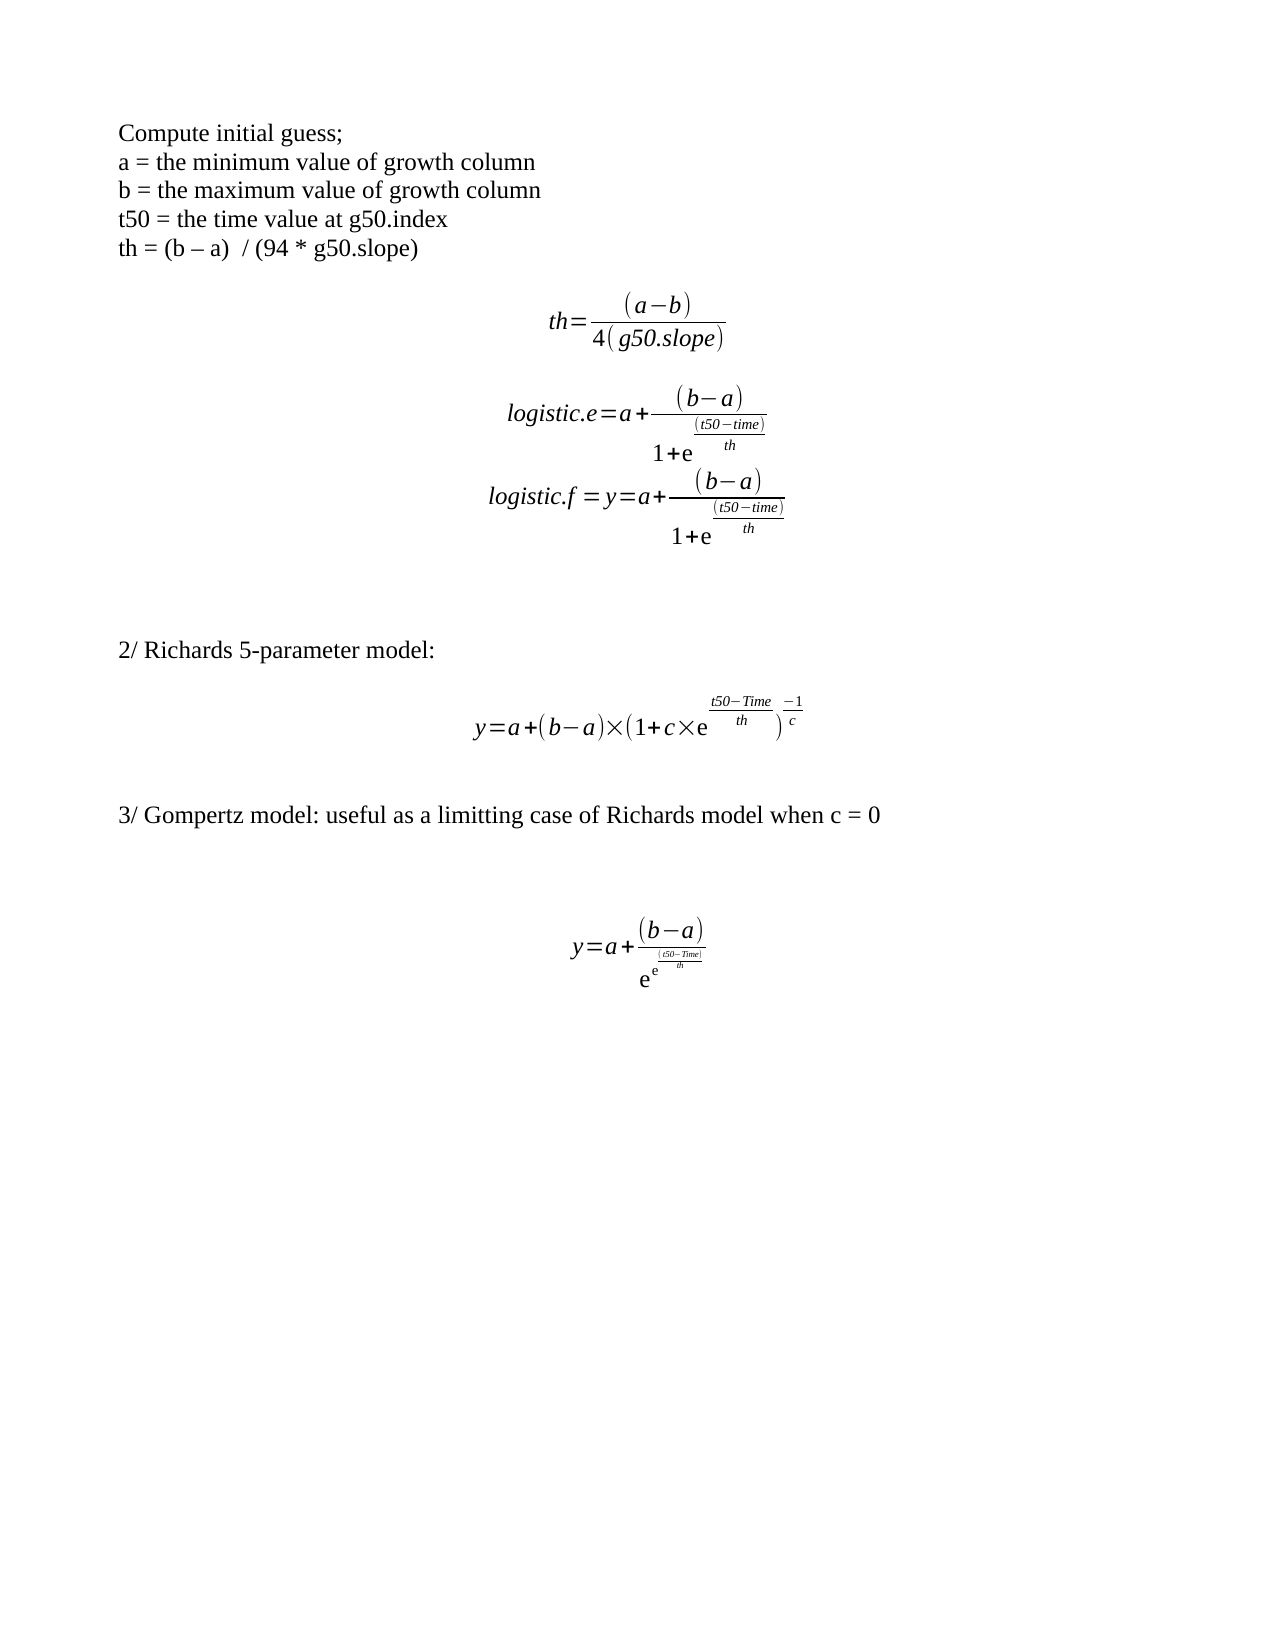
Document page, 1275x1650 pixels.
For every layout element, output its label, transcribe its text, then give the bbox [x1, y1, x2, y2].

text 3/ Gompertz model: useful as a limitting case of Richards model when c = 0 [118, 800, 1157, 829]
text b = the maximum value of growth column [118, 176, 1157, 204]
text th = (b – a) / (94 * g50.slope) [118, 233, 1157, 262]
text t50 = the time value at g50.index [118, 204, 1157, 233]
text 2/ Richards 5-parameter model: [118, 635, 1157, 664]
text a = the minimum value of growth column [118, 147, 1157, 176]
text Compute initial guess; [118, 118, 1157, 147]
